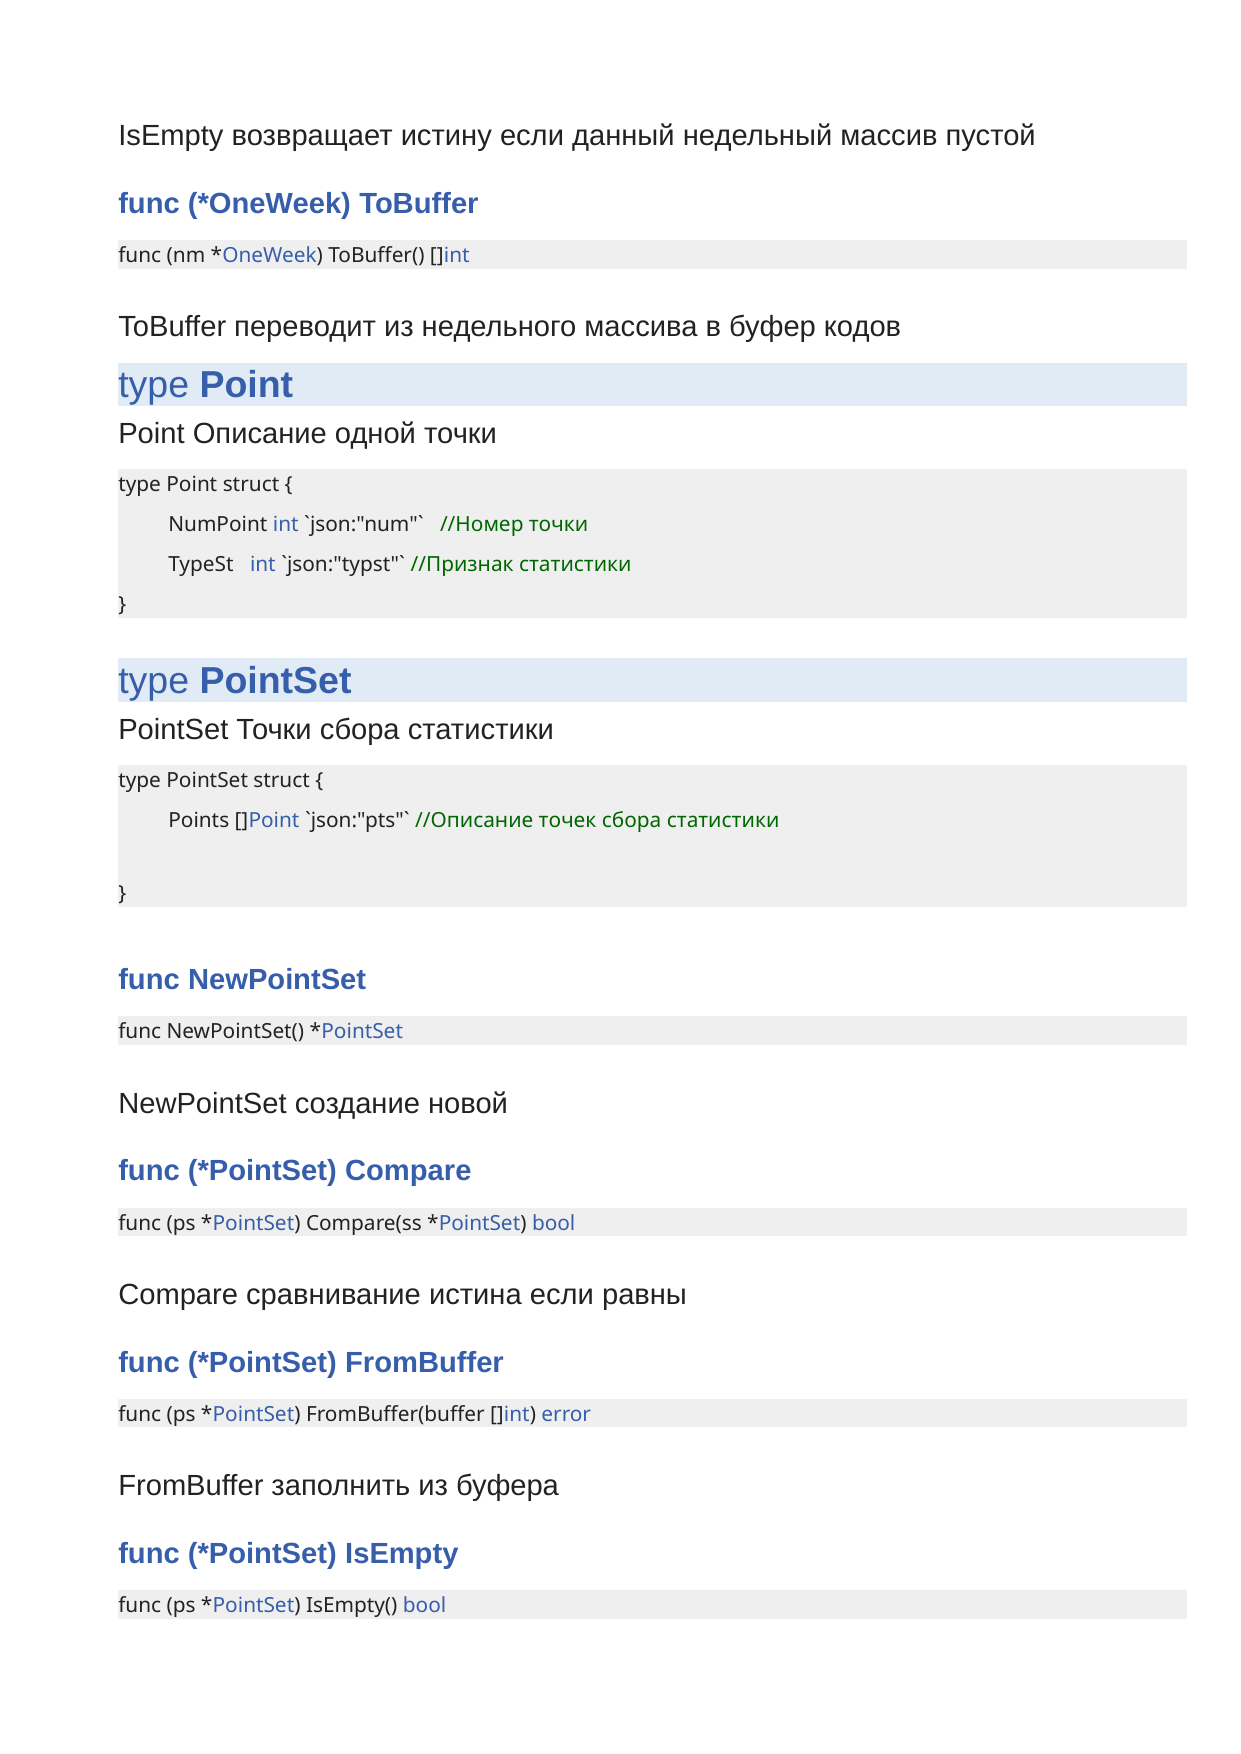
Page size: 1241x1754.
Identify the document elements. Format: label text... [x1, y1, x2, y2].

text } [118, 878, 1187, 907]
text TypeSt int `json:"typst"` //Признак статистики [118, 549, 1187, 578]
text func (ps *PointSet) FromBuffer(buffer []int) error [118, 1399, 1187, 1427]
text func (ps *PointSet) IsEmpty() bool [118, 1590, 1187, 1619]
text type PointSet struct { [118, 765, 1187, 794]
text ToBuffer переводит из недельного массива в буфер кодов [118, 309, 1187, 343]
text func (nm *OneWeek) ToBuffer() []int [118, 240, 1187, 269]
text } [118, 589, 1187, 618]
text type Point struct { [118, 469, 1187, 498]
text NewPointSet создание новой [118, 1086, 1187, 1119]
text Compare сравнивание истина если равны [118, 1277, 1187, 1311]
subtitle func NewPointSet [118, 962, 1187, 996]
subtitle type Point [118, 363, 1187, 406]
text func NewPointSet() *PointSet [118, 1016, 1187, 1045]
text Point Описание одной точки [118, 416, 1187, 450]
subtitle func (*PointSet) IsEmpty [118, 1536, 1187, 1569]
subtitle func (*PointSet) FromBuffer [118, 1345, 1187, 1378]
subtitle func (*OneWeek) ToBuffer [118, 186, 1187, 219]
text NumPoint int `json:"num"` //Номер точки [118, 509, 1187, 538]
text IsEmpty возвращает истину если данный недельный массив пустой [118, 118, 1187, 152]
text FromBuffer заполнить из буфера [118, 1468, 1187, 1502]
subtitle type PointSet [118, 658, 1187, 702]
text Points []Point `json:"pts"` //Описание точек сбора статистики [118, 805, 1187, 834]
text PointSet Точки сбора статистики [118, 712, 1187, 746]
text func (ps *PointSet) Compare(ss *PointSet) bool [118, 1208, 1187, 1236]
subtitle func (*PointSet) Compare [118, 1153, 1187, 1187]
